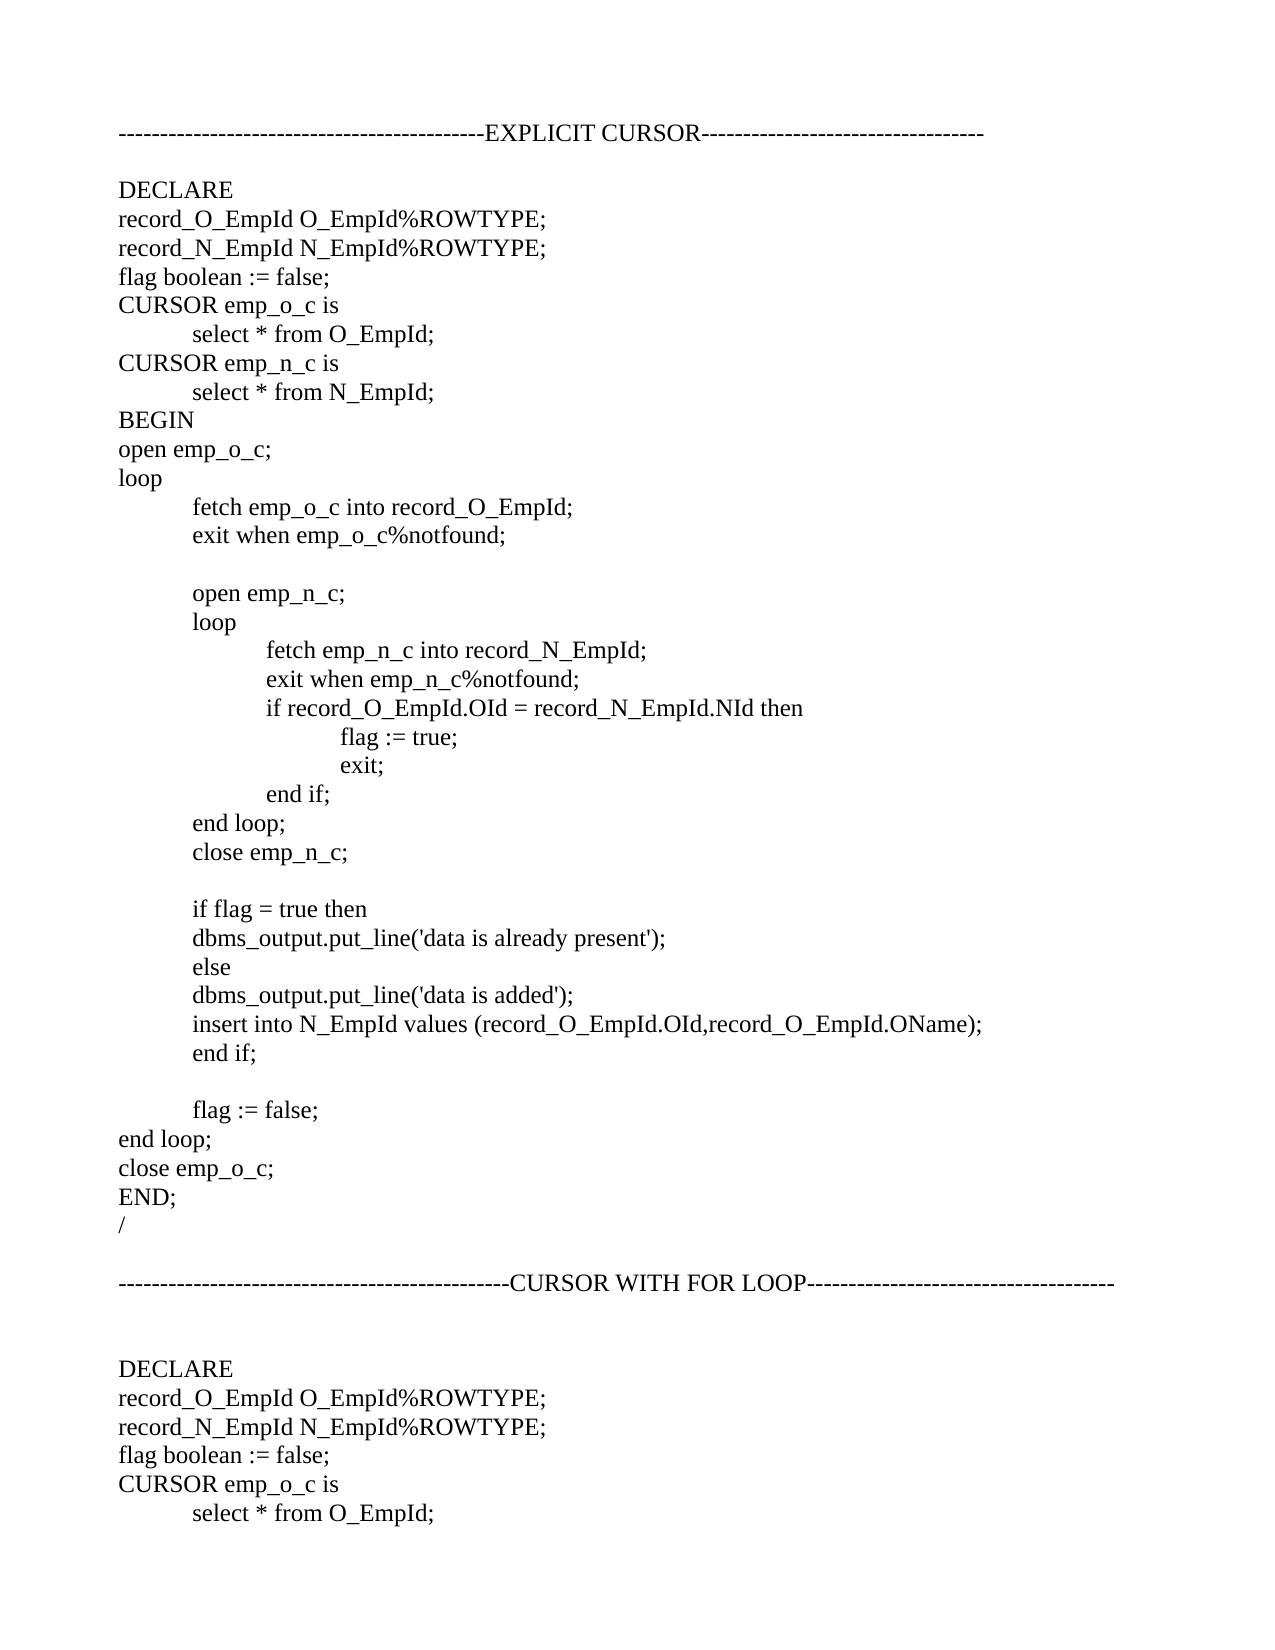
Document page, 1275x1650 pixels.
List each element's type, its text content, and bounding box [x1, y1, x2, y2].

text exit when emp_o_c%notfound; [118, 521, 1157, 549]
text end loop; [118, 1124, 1157, 1153]
text flag := true; [118, 722, 1157, 751]
text exit when emp_n_c%notfound; [118, 664, 1157, 693]
text select * from O_EmpId; [118, 1498, 1157, 1527]
text loop [118, 607, 1157, 636]
text DECLARE [118, 176, 1157, 204]
text open emp_n_c; [118, 578, 1157, 607]
text fetch emp_o_c into record_O_EmpId; [118, 492, 1157, 521]
text dbms_output.put_line('data is already present'); [118, 923, 1157, 952]
text dbms_output.put_line('data is added'); [118, 981, 1157, 1009]
text END; [118, 1182, 1157, 1211]
text BEGIN [118, 406, 1157, 434]
text record_N_EmpId N_EmpId%ROWTYPE; [118, 233, 1157, 262]
text else [118, 952, 1157, 981]
text if record_O_EmpId.OId = record_N_EmpId.NId then [118, 693, 1157, 722]
text flag := false; [118, 1096, 1157, 1124]
text fetch emp_n_c into record_N_EmpId; [118, 636, 1157, 664]
text CURSOR emp_o_c is [118, 1469, 1157, 1498]
text close emp_o_c; [118, 1153, 1157, 1182]
text record_N_EmpId N_EmpId%ROWTYPE; [118, 1412, 1157, 1441]
text record_O_EmpId O_EmpId%ROWTYPE; [118, 204, 1157, 233]
text close emp_n_c; [118, 837, 1157, 866]
text select * from N_EmpId; [118, 377, 1157, 406]
text -----------------------------------------------CURSOR WITH FOR LOOP------------------------------------- [118, 1268, 1157, 1297]
text flag boolean := false; [118, 1441, 1157, 1469]
text loop [118, 463, 1157, 492]
text select * from O_EmpId; [118, 319, 1157, 348]
text if flag = true then [118, 894, 1157, 923]
text CURSOR emp_o_c is [118, 291, 1157, 319]
text / [118, 1211, 1157, 1239]
text record_O_EmpId O_EmpId%ROWTYPE; [118, 1383, 1157, 1412]
text DECLARE [118, 1354, 1157, 1383]
text open emp_o_c; [118, 434, 1157, 463]
text CURSOR emp_n_c is [118, 348, 1157, 377]
text --------------------------------------------EXPLICIT CURSOR---------------------------------- [118, 118, 1157, 147]
text end if; [118, 1038, 1157, 1067]
text flag boolean := false; [118, 262, 1157, 291]
text exit; [118, 751, 1157, 779]
text end loop; [118, 808, 1157, 837]
text end if; [118, 779, 1157, 808]
text insert into N_EmpId values (record_O_EmpId.OId,record_O_EmpId.OName); [118, 1009, 1157, 1038]
